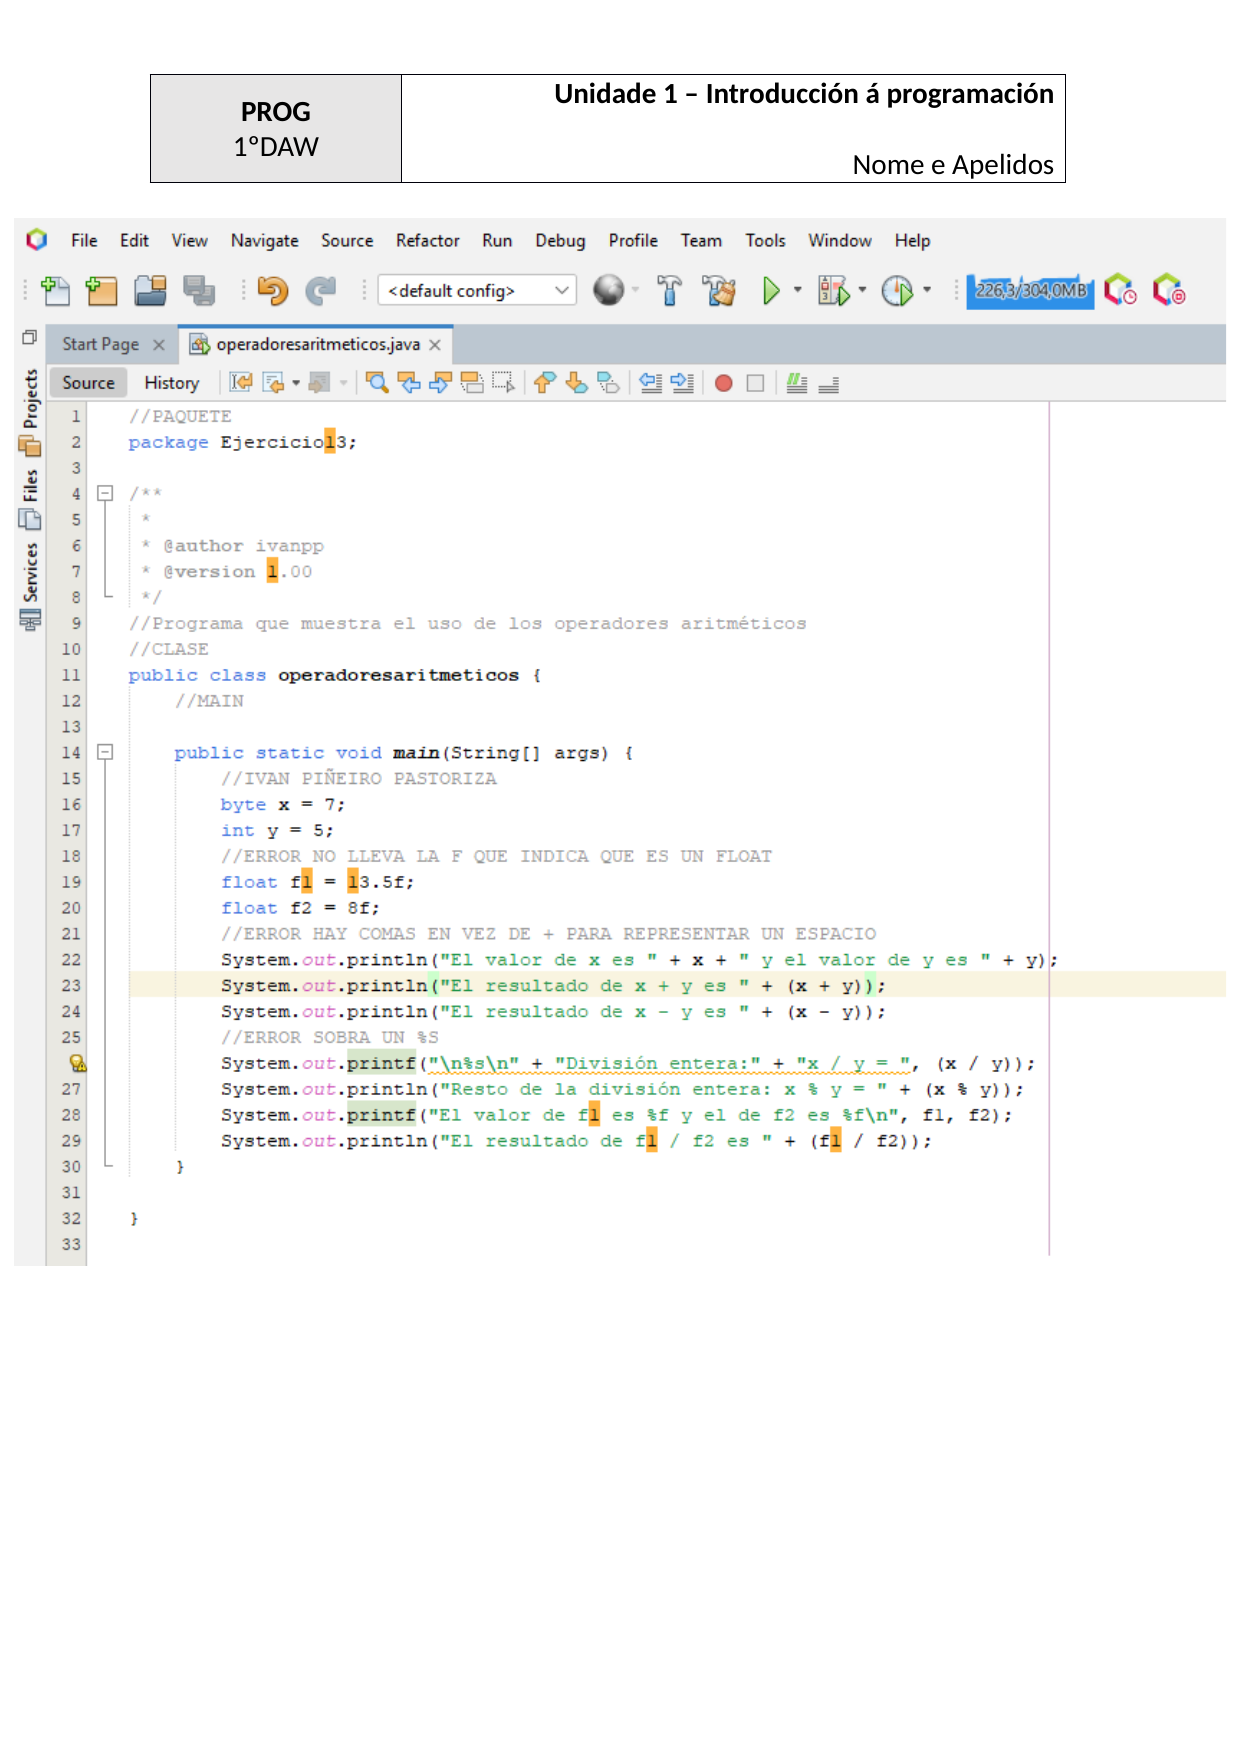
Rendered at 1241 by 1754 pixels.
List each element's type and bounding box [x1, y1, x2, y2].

picture [14, 218, 1227, 1266]
